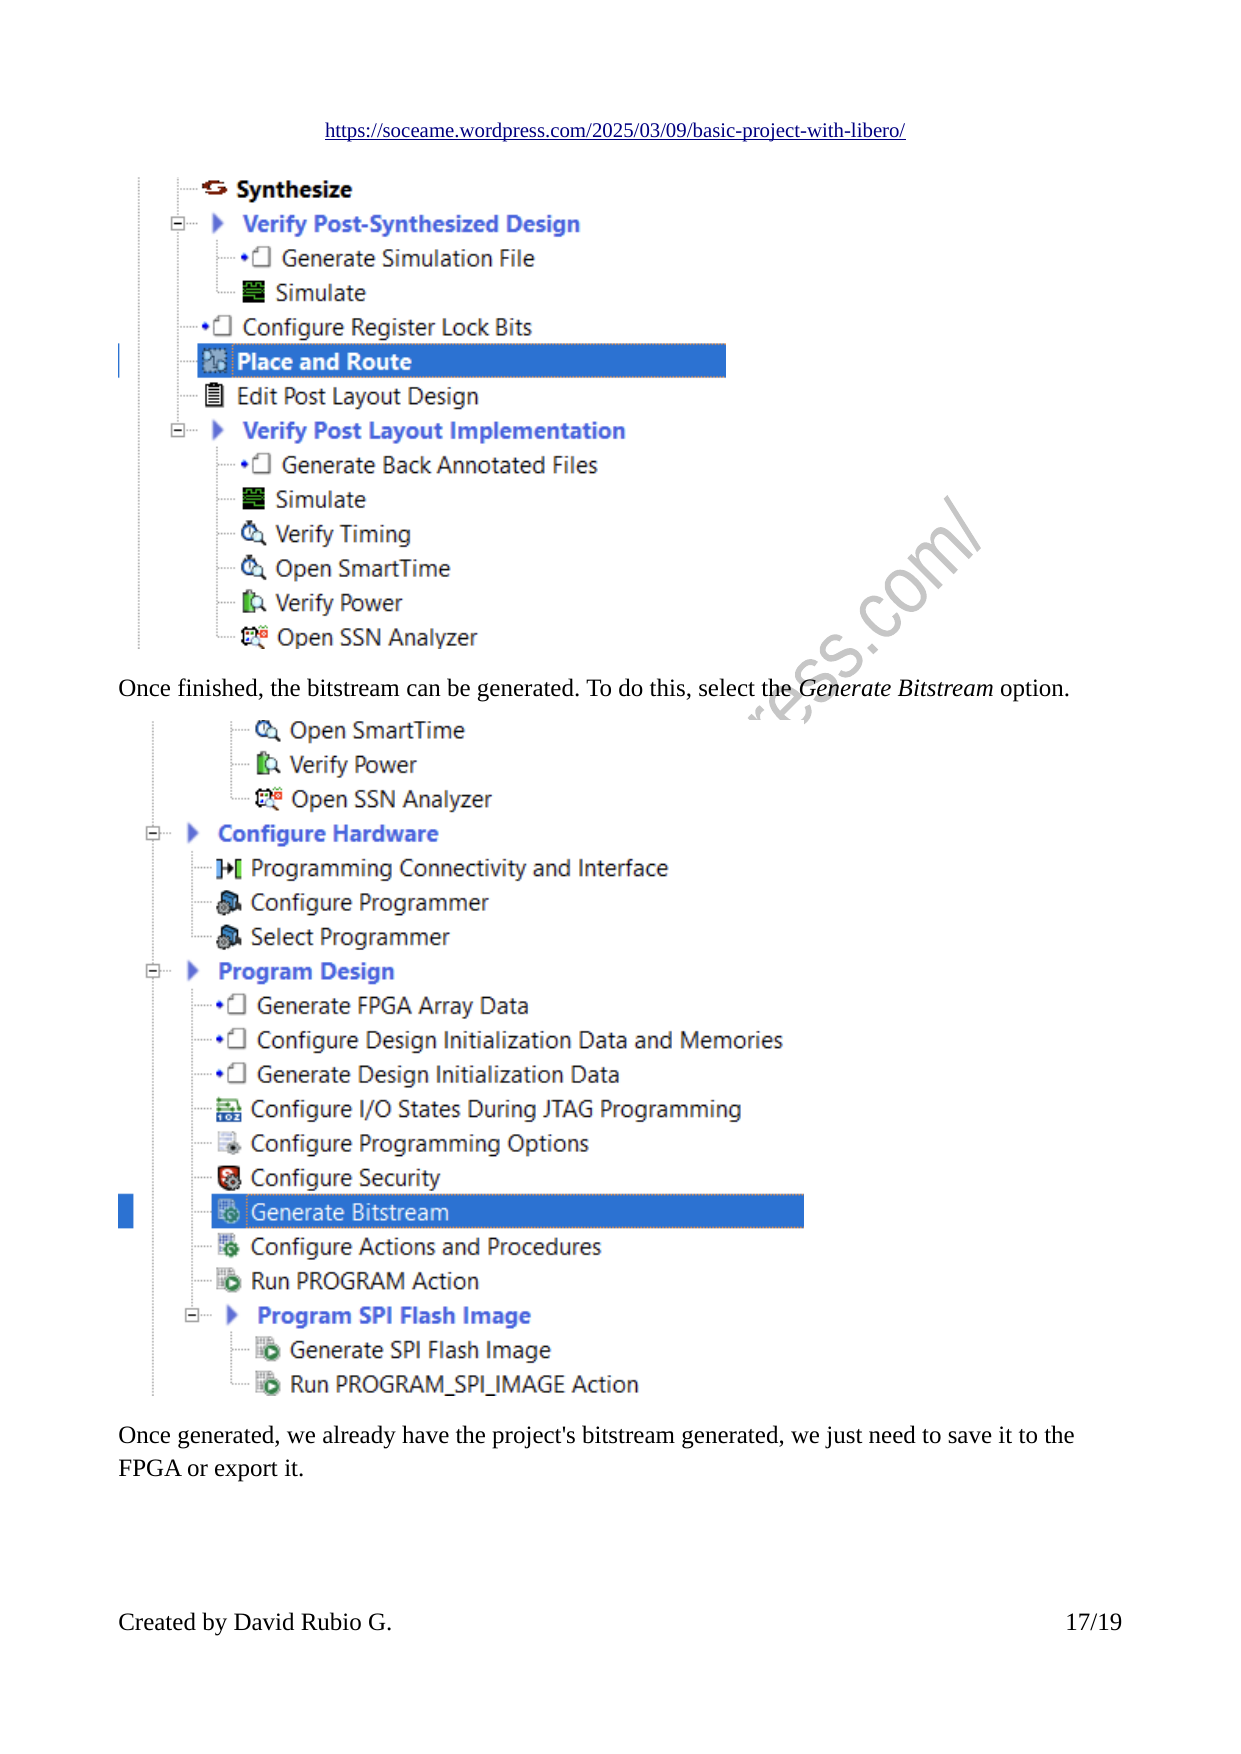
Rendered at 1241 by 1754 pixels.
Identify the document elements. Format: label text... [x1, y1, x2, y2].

text Once finished, the bitstream can be generated. To do this, select the Generate Bitstream option. [827, 673, 1122, 702]
text Once generated, we already have the project's bitstream generated, we just need to save it to the FPGA or export it. [118, 1420, 1122, 1482]
picture [118, 720, 804, 1396]
text Once finished, the bitstream can be generated. To do this, select the Generate Bitstream option. [118, 673, 800, 702]
picture [118, 177, 726, 649]
